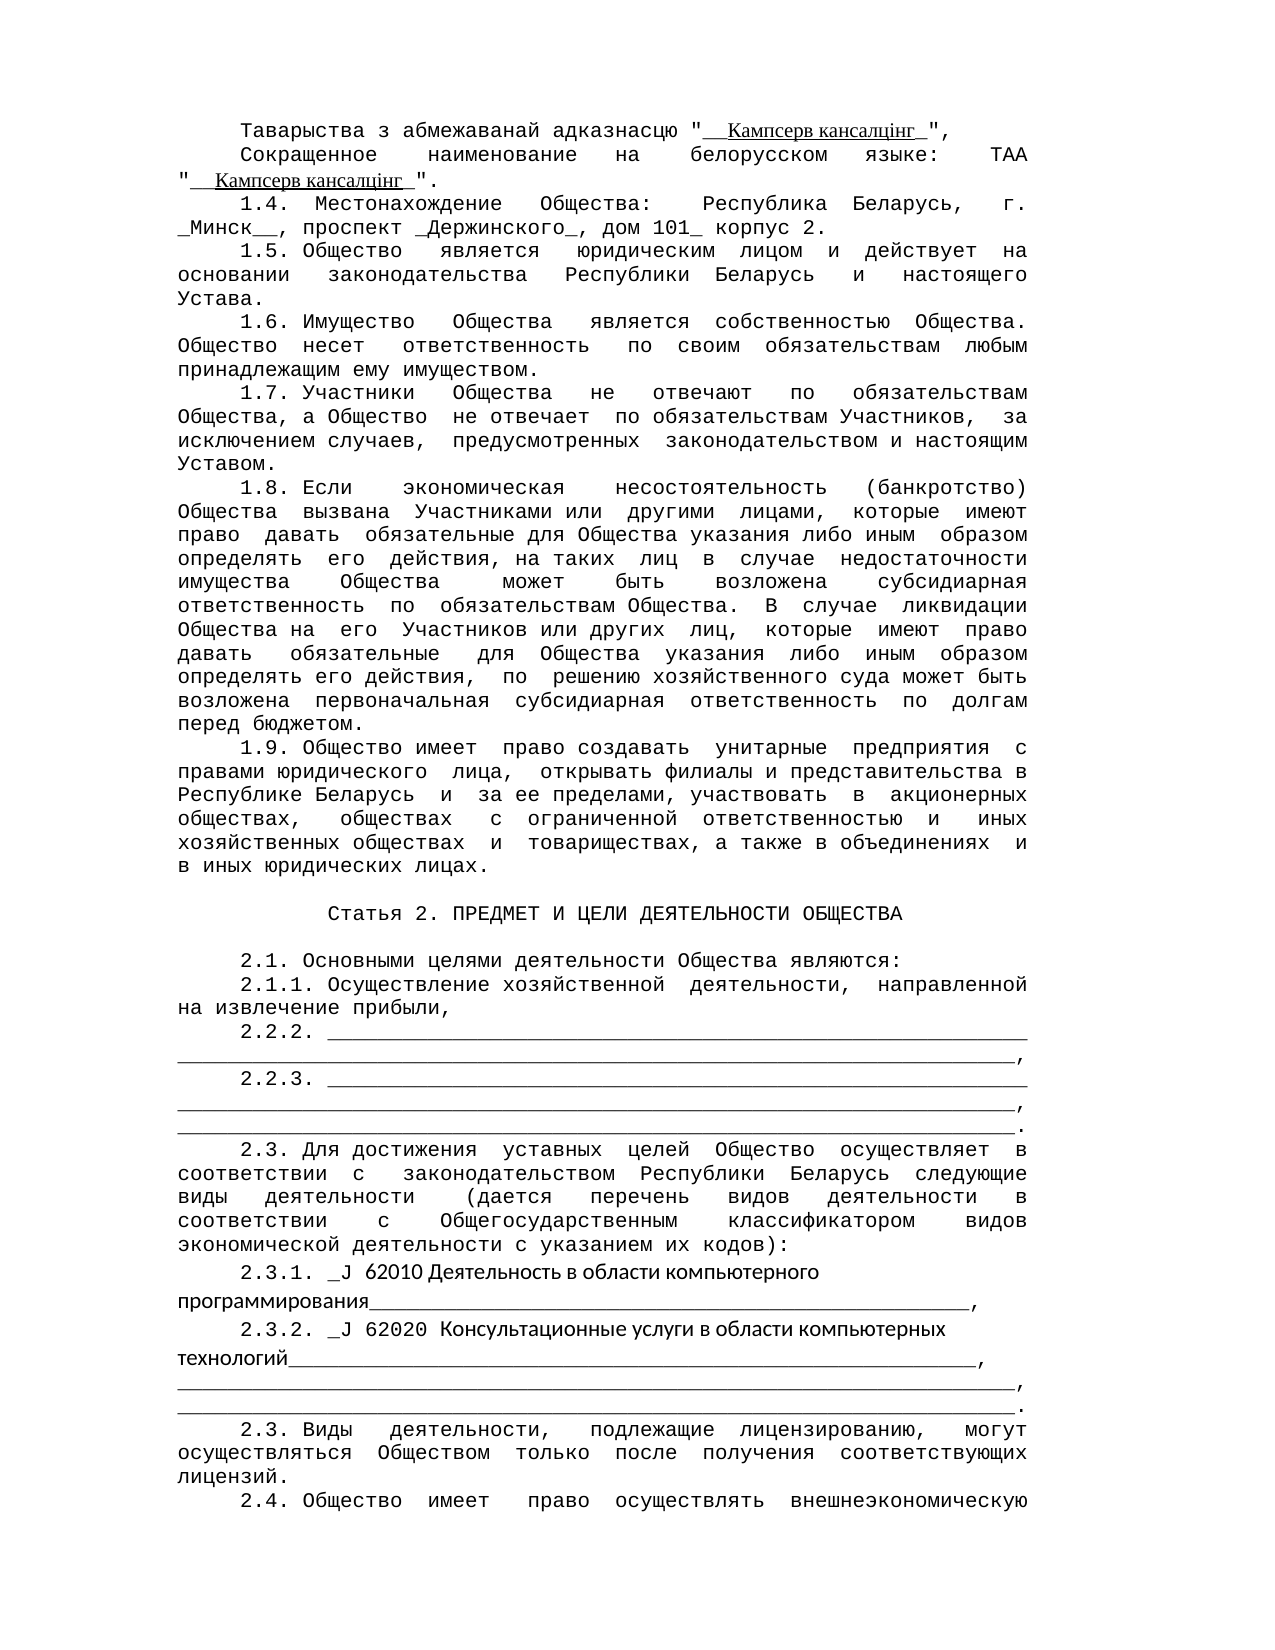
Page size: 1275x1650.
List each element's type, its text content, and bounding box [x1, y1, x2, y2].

text перед бюджетом. [177, 713, 1186, 737]
text ответственность по обязательствам Общества. В случае ликвидации [177, 595, 1186, 619]
text хозяйственных обществах и товариществах, а также в объединениях и [177, 832, 1186, 855]
text ___________________________________________________________________, [177, 1371, 1186, 1395]
text 2.3.2. _J 62020 Консультационные услуги в области компьютерных технологий_______________________________________________________, [177, 1314, 1186, 1371]
text ___________________________________________________________________, [177, 1092, 1186, 1115]
text исключением случаев, предусмотренных законодательством и настоящим [177, 430, 1186, 453]
text 2.3.1. _J 62010 Деятельность в области компьютерного программирования________________________________________________, [177, 1257, 1186, 1314]
text 2.1. Основными целями деятельности Общества являются: [177, 950, 1186, 973]
text ___________________________________________________________________. [177, 1115, 1186, 1139]
text на извлечение прибыли, [177, 997, 1186, 1021]
text 1.4. Местонахождение Общества: Республика Беларусь, г. [177, 193, 1186, 217]
text Статья 2. ПРЕДМЕТ И ЦЕЛИ ДЕЯТЕЛЬНОСТИ ОБЩЕСТВА [177, 903, 1186, 926]
text принадлежащим ему имуществом. [177, 359, 1186, 382]
text Уставом. [177, 453, 1186, 477]
text 1.8. Если экономическая несостоятельность (банкротство) [177, 477, 1186, 501]
text осуществляться Обществом только после получения соответствующих [177, 1442, 1186, 1466]
text 1.7. Участники Общества не отвечают по обязательствам [177, 382, 1186, 406]
text 2.3. Для достижения уставных целей Общество осуществляет в [177, 1139, 1186, 1163]
text Сокращенное наименование на белорусском языке: ТАА [177, 144, 1186, 167]
text обществах, обществах с ограниченной ответственностью и иных [177, 808, 1186, 832]
text 2.3. Виды деятельности, подлежащие лицензированию, могут [177, 1419, 1186, 1442]
text определять его действия, по решению хозяйственного суда может быть [177, 666, 1186, 690]
text 2.2.3. ________________________________________________________ [177, 1068, 1186, 1092]
text Общество несет ответственность по своим обязательствам любым [177, 335, 1186, 359]
text виды деятельности (дается перечень видов деятельности в [177, 1186, 1186, 1210]
text соответствии с Общегосударственным классификатором видов [177, 1210, 1186, 1234]
text экономической деятельности с указанием их кодов): [177, 1234, 1186, 1257]
text 2.4. Общество имеет право осуществлять внешнеэкономическую [177, 1490, 1186, 1513]
text "__Кампсерв кансалцiнг_". [177, 167, 1186, 193]
text лицензий. [177, 1466, 1186, 1490]
text возложена первоначальная субсидиарная ответственность по долгам [177, 690, 1186, 713]
text основании законодательства Республики Беларусь и настоящего [177, 264, 1186, 288]
text 2.2.2. ________________________________________________________ [177, 1021, 1186, 1044]
text Таварыства з абмежаванай адказнасцю "__Кампсерв кансалцiнг_", [177, 118, 1186, 144]
text 1.9. Общество имеет право создавать унитарные предприятия с [177, 737, 1186, 761]
text 1.5. Общество является юридическим лицом и действует на [177, 241, 1186, 264]
text имущества Общества может быть возложена субсидиарная [177, 572, 1186, 595]
text ___________________________________________________________________. [177, 1395, 1186, 1419]
text 1.6. Имущество Общества является собственностью Общества. [177, 311, 1186, 335]
text 2.1.1. Осуществление хозяйственной деятельности, направленной [177, 973, 1186, 997]
text давать обязательные для Общества указания либо иным образом [177, 642, 1186, 666]
text Республике Беларусь и за ее пределами, участвовать в акционерных [177, 784, 1186, 808]
text Общества вызвана Участниками или другими лицами, которые имеют [177, 501, 1186, 524]
text _Минск__, проспект _Держинского_, дом 101_ корпус 2. [177, 217, 1186, 241]
text соответствии с законодательством Республики Беларусь следующие [177, 1163, 1186, 1186]
text ___________________________________________________________________, [177, 1044, 1186, 1068]
text Устава. [177, 288, 1186, 311]
text право давать обязательные для Общества указания либо иным образом [177, 524, 1186, 548]
text правами юридического лица, открывать филиалы и представительства в [177, 761, 1186, 784]
text Общества, а Общество не отвечает по обязательствам Участников, за [177, 406, 1186, 430]
text Общества на его Участников или других лиц, которые имеют право [177, 619, 1186, 642]
text определять его действия, на таких лиц в случае недостаточности [177, 548, 1186, 572]
text в иных юридических лицах. [177, 855, 1186, 879]
